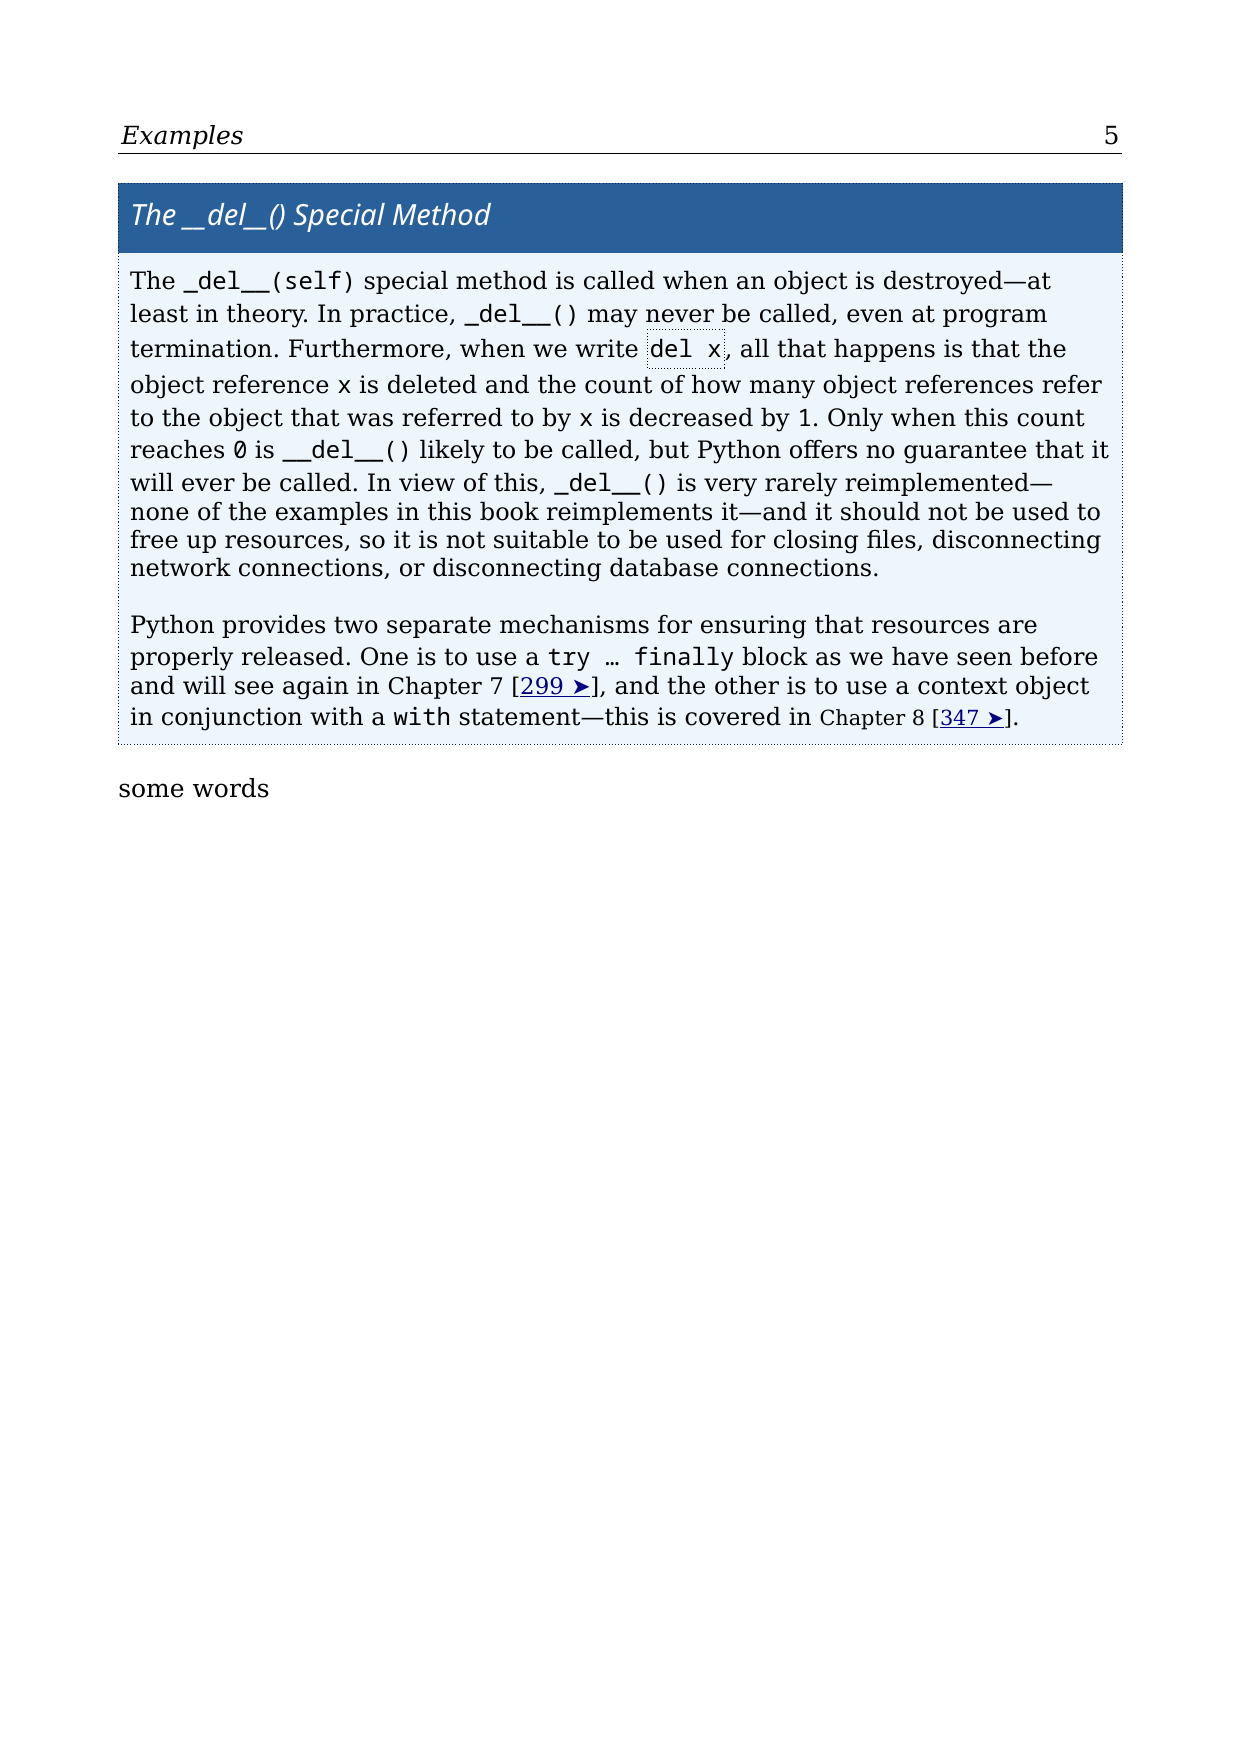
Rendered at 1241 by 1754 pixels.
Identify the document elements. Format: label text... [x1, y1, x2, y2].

text Python provides two separate mechanisms for ensuring that resources are properly released. One is to use a try … finally block as we have seen before and will see again in Chapter 7 [299 ➤], and the other is to use a context object in conjunction with a with statement—this is covered in Chapter 8 [347 ➤]. [118, 600, 1122, 744]
text The __del__() Special Method [119, 184, 1122, 252]
text some words [118, 744, 1122, 803]
text The _del__(self) special method is called when an object is destroyed—at least in theory. In practice, _del__() may never be called, even at program termination. Furthermore, when we write del x, all that happens is that the object reference x is deleted and the count of how many object references refer to the object that was referred to by x is decreased by 1. Only when this count reaches 0 is __del__() likely to be called, but Python offers no guarantee that it will ever be called. In view of this, _del__() is very rarely reimplemented—none of the examples in this book reimplements it—and it should not be used to free up resources, so it is not suitable to be used for closing files, disconnecting network connections, or disconnecting database connections. [118, 253, 1122, 582]
